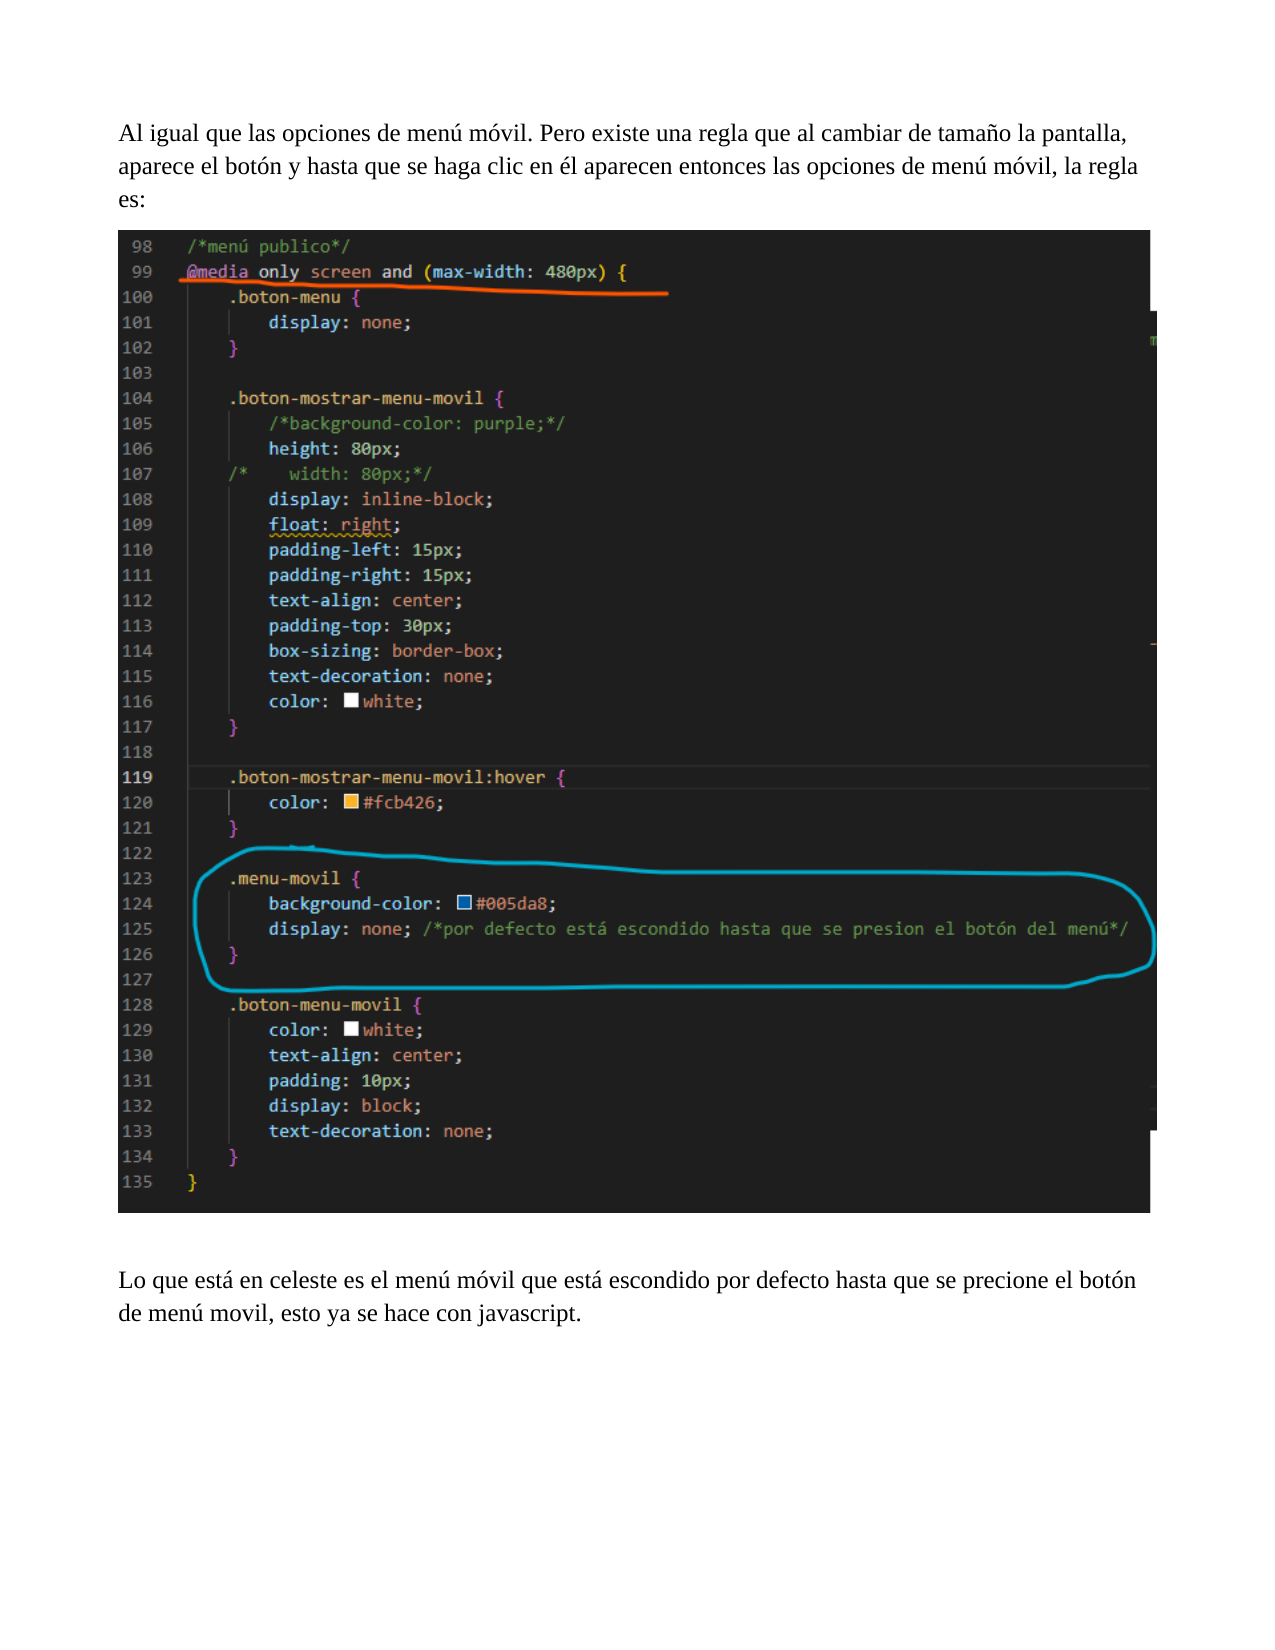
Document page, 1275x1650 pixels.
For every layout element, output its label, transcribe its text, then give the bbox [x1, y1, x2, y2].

text Al igual que las opciones de menú móvil. Pero existe una regla que al cambiar de tamaño la pantalla, aparece el botón y hasta que se haga clic en él aparecen entonces las opciones de menú móvil, la regla es: [118, 118, 1157, 213]
text Lo que está en celeste es el menú móvil que está escondido por defecto hasta que se precione el botón de menú movil, esto ya se hace con javascript. [118, 1265, 1157, 1327]
picture [118, 230, 1157, 1213]
